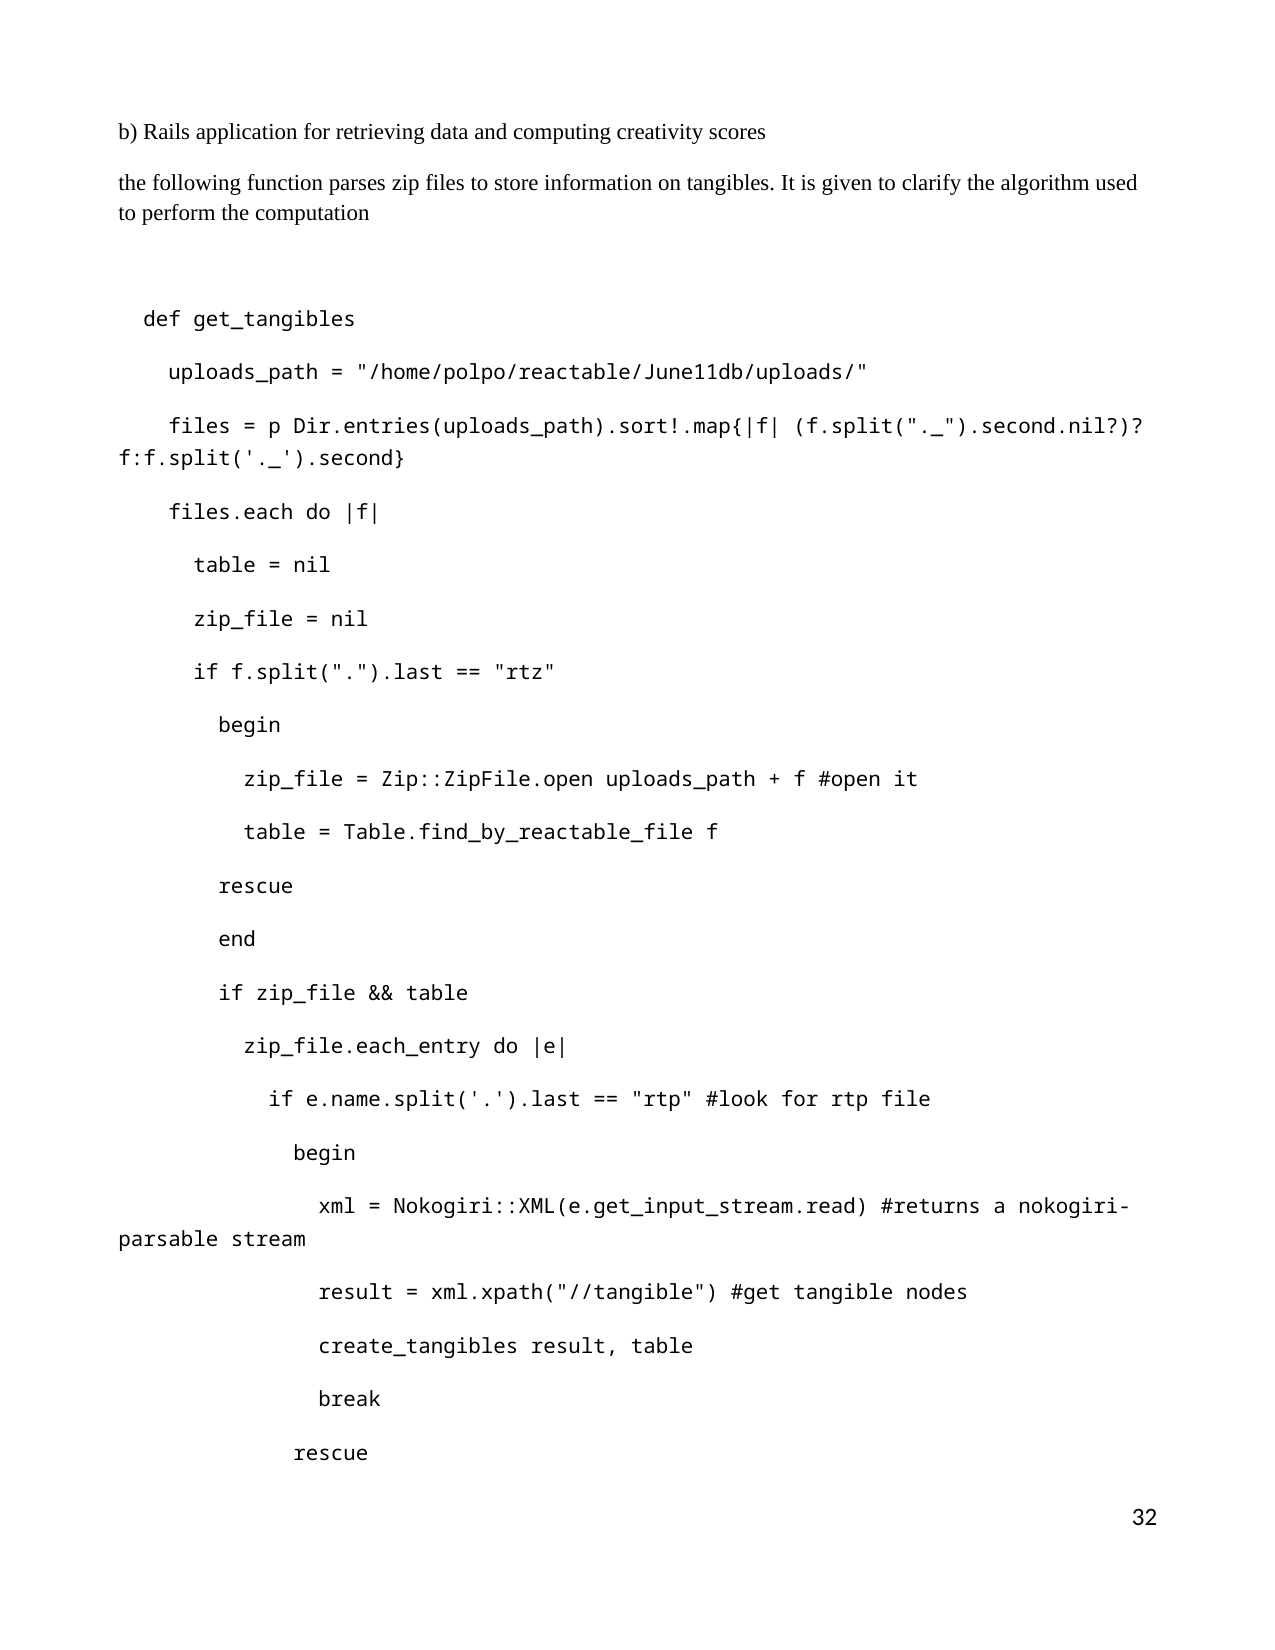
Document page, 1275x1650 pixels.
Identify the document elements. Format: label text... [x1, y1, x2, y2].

text end [118, 924, 1157, 953]
text result = xml.xpath("//tangible") #get tangible nodes [118, 1277, 1157, 1306]
text rescue [118, 871, 1157, 899]
text begin [118, 1138, 1157, 1166]
text if e.name.split('.').last == "rtp" #look for rtp file [118, 1084, 1157, 1113]
text create_tangibles result, table [118, 1331, 1157, 1359]
text rescue [118, 1438, 1157, 1466]
text zip_file = nil [118, 604, 1157, 632]
text break [118, 1384, 1157, 1413]
text zip_file.each_entry do |e| [118, 1031, 1157, 1059]
text files.each do |f| [118, 497, 1157, 525]
text table = Table.find_by_reactable_file f [118, 817, 1157, 846]
text zip_file = Zip::ZipFile.open uploads_path + f #open it [118, 764, 1157, 792]
text table = nil [118, 550, 1157, 579]
text if zip_file && table [118, 978, 1157, 1006]
text b) Rails application for retrieving data and computing creativity scores [118, 118, 1157, 144]
text xml = Nokogiri::XML(e.get_input_stream.read) #returns a nokogiri-parsable stream [118, 1191, 1157, 1252]
text the following function parses zip files to store information on tangibles. It is given to clarify the algorithm used to perform the computation [118, 169, 1157, 226]
text files = p Dir.entries(uploads_path).sort!.map{|f| (f.split("._").second.nil?)?f:f.split('._').second} [118, 411, 1157, 472]
text if f.split(".").last == "rtz" [118, 657, 1157, 686]
text def get_tangibles [118, 304, 1157, 332]
text begin [118, 711, 1157, 739]
text uploads_path = "/home/polpo/reactable/June11db/uploads/" [118, 357, 1157, 386]
